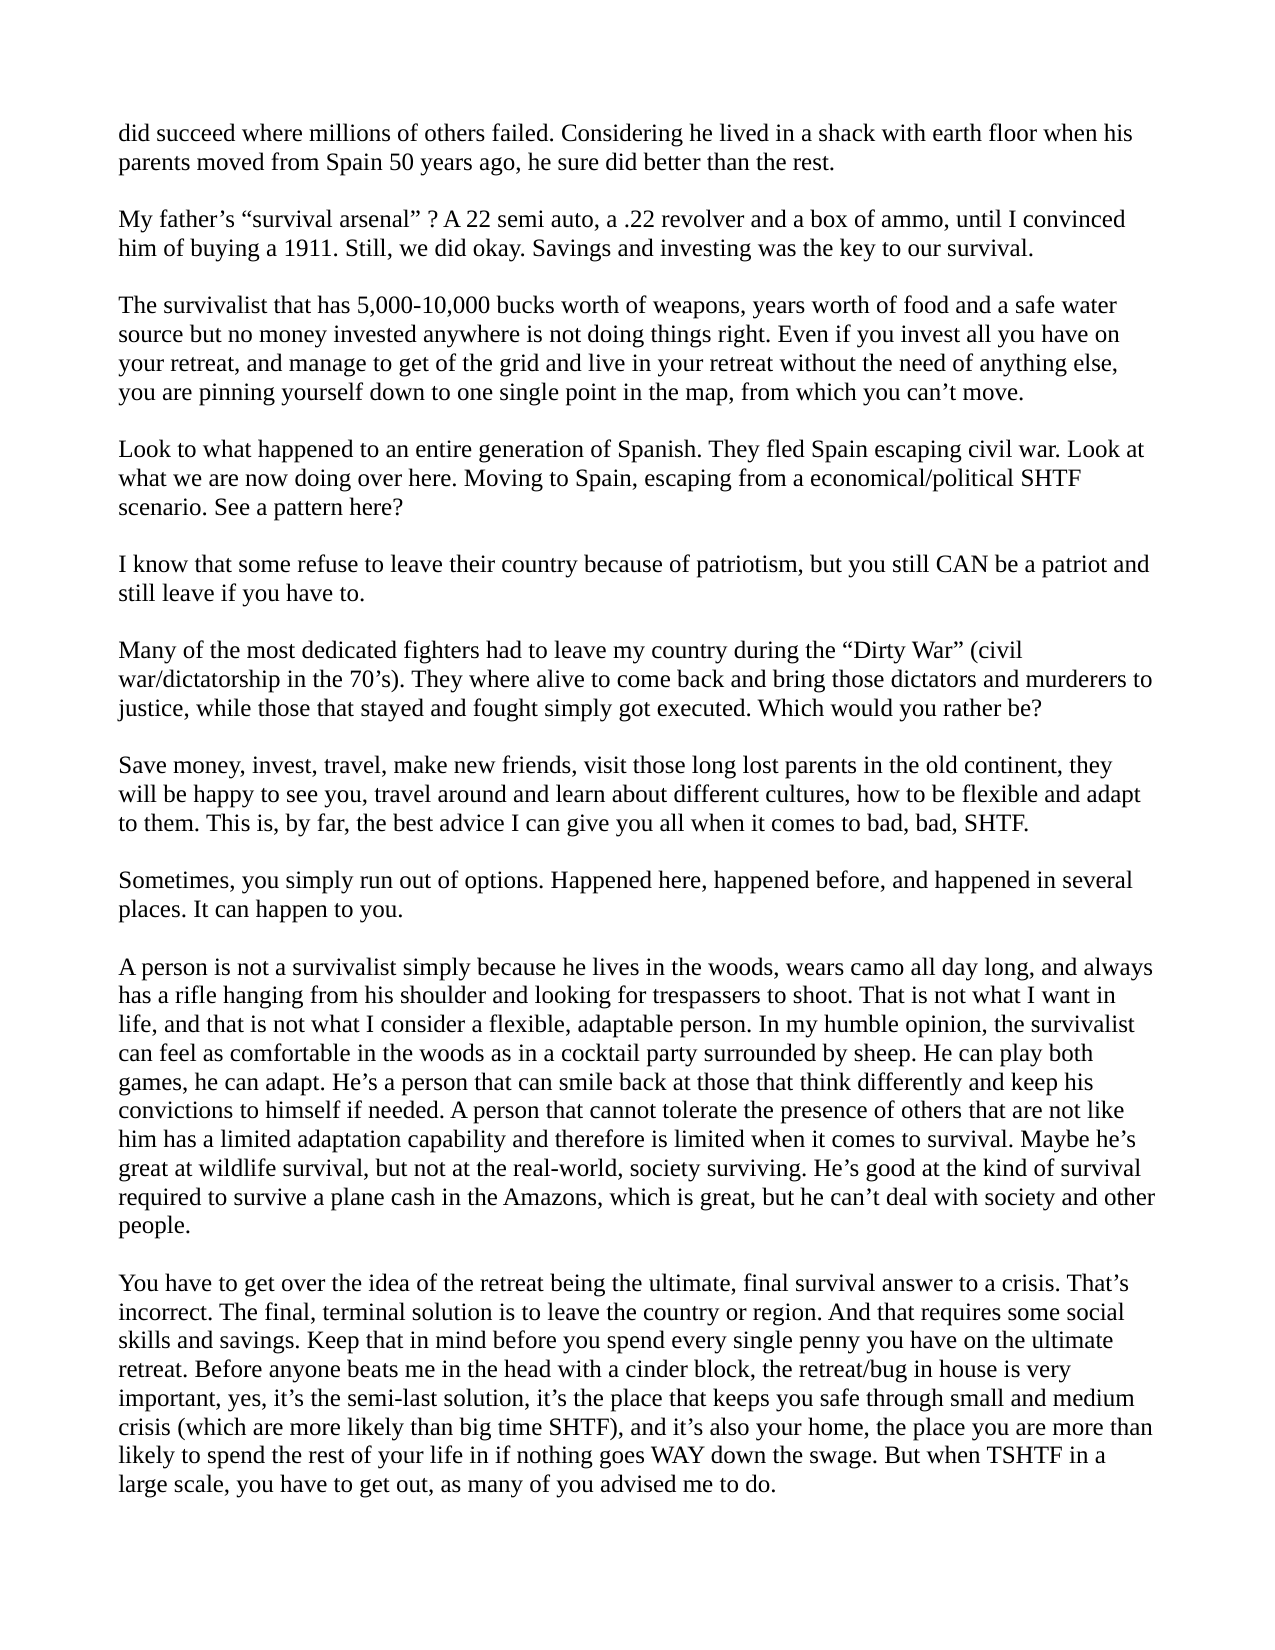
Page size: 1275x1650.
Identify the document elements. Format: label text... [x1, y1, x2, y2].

text I know that some refuse to leave their country because of patriotism, but you still CAN be a patriot and still leave if you have to. [118, 549, 1157, 607]
text did succeed where millions of others failed. Considering he lived in a shack with earth floor when his parents moved from Spain 50 years ago, he sure did better than the rest. [118, 118, 1157, 176]
text You have to get over the idea of the retreat being the ultimate, final survival answer to a crisis. That’s incorrect. The final, terminal solution is to leave the country or region. And that requires some social skills and savings. Keep that in mind before you spend every single penny you have on the ultimate retreat. Before anyone beats me in the head with a cinder block, the retreat/bug in house is very important, yes, it’s the semi-last solution, it’s the place that keeps you safe through small and medium crisis (which are more likely than big time SHTF), and it’s also your home, the place you are more than likely to spend the rest of your life in if nothing goes WAY down the swage. But when TSHTF in a large scale, you have to get out, as many of you advised me to do. [118, 1268, 1157, 1498]
text Save money, invest, travel, make new friends, visit those long lost parents in the old continent, they will be happy to see you, travel around and learn about different cultures, how to be flexible and adapt to them. This is, by far, the best advice I can give you all when it comes to bad, bad, SHTF. [118, 751, 1157, 837]
text My father’s “survival arsenal” ? A 22 semi auto, a .22 revolver and a box of ammo, until I convinced him of buying a 1911. Still, we did okay. Savings and investing was the key to our survival. [118, 204, 1157, 262]
text Many of the most dedicated fighters had to leave my country during the “Dirty War” (civil war/dictatorship in the 70’s). They where alive to come back and bring those dictators and murderers to justice, while those that stayed and fought simply got executed. Which would you rather be? [118, 636, 1157, 722]
text The survivalist that has 5,000-10,000 bucks worth of weapons, years worth of food and a safe water source but no money invested anywhere is not doing things right. Even if you invest all you have on your retreat, and manage to get of the grid and live in your retreat without the need of anything else, you are pinning yourself down to one single point in the map, from which you can’t move. [118, 291, 1157, 406]
text A person is not a survivalist simply because he lives in the woods, wears camo all day long, and always has a rifle hanging from his shoulder and looking for trespassers to shoot. That is not what I want in life, and that is not what I consider a flexible, adaptable person. In my humble opinion, the survivalist can feel as comfortable in the woods as in a cocktail party surrounded by sheep. He can play both games, he can adapt. He’s a person that can smile back at those that think differently and keep his convictions to himself if needed. A person that cannot tolerate the presence of others that are not like him has a limited adaptation capability and therefore is limited when it comes to survival. Maybe he’s great at wildlife survival, but not at the real-world, society surviving. He’s good at the kind of survival required to survive a plane cash in the Amazons, which is great, but he can’t deal with society and other people. [118, 952, 1157, 1239]
text Sometimes, you simply run out of options. Happened here, happened before, and happened in several places. It can happen to you. [118, 866, 1157, 923]
text Look to what happened to an entire generation of Spanish. They fled Spain escaping civil war. Look at what we are now doing over here. Moving to Spain, escaping from a economical/political SHTF scenario. See a pattern here? [118, 434, 1157, 521]
